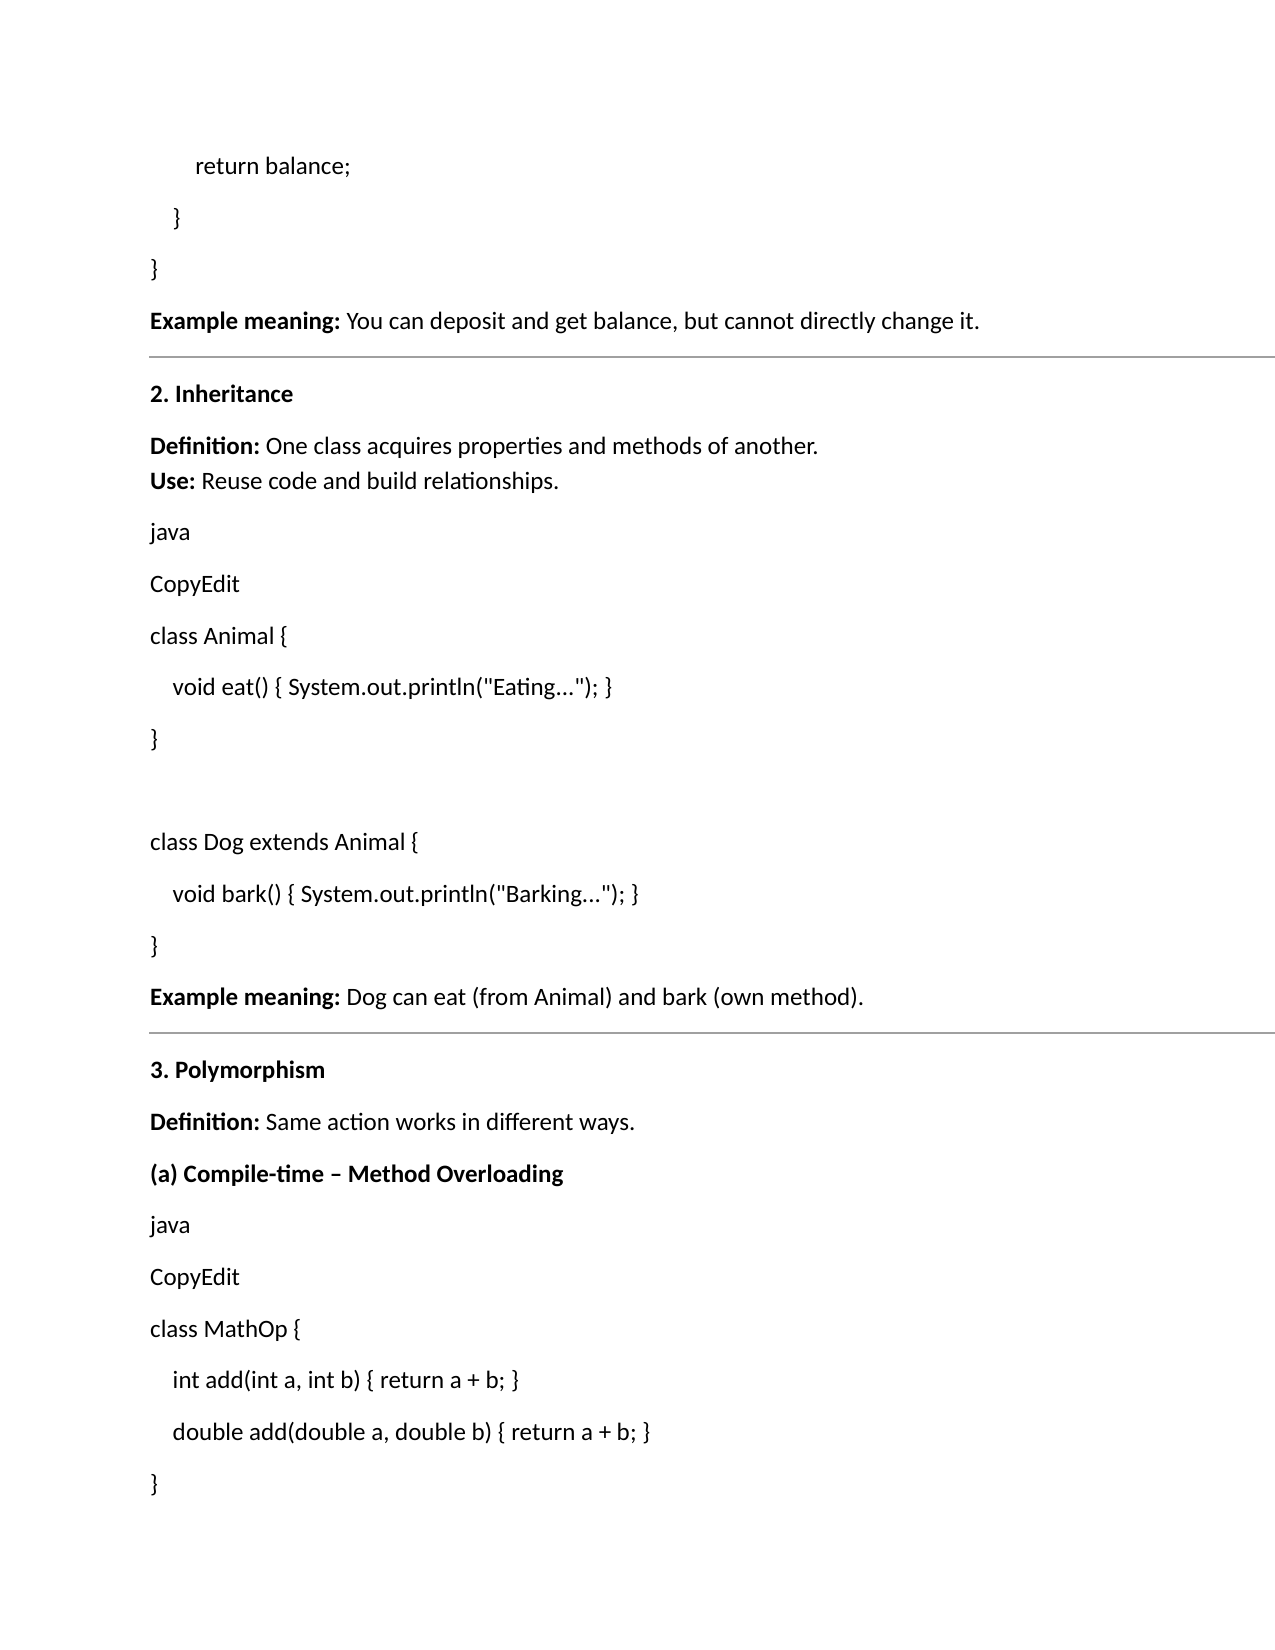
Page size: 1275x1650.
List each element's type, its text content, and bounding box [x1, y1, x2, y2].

text void bark() { System.out.println("Barking..."); } [150, 878, 1125, 909]
text } [150, 253, 1125, 284]
text Example meaning: Dog can eat (from Animal) and bark (own method). [150, 981, 1125, 1012]
text } [150, 930, 1125, 960]
text java [150, 1209, 1125, 1240]
text Example meaning: You can deposit and get balance, but cannot directly change it. [150, 305, 1125, 336]
text 2. Inheritance [150, 378, 1125, 409]
text CopyEdit [150, 1261, 1125, 1292]
text } [150, 723, 1125, 754]
text 3. Polymorphism [150, 1054, 1125, 1085]
text Definition: One class acquires properties and methods of another. Use: Reuse code and build relationships. [150, 430, 1125, 495]
text class Dog extends Animal { [150, 826, 1125, 857]
text (a) Compile-time – Method Overloading [150, 1158, 1125, 1188]
text java [150, 516, 1125, 547]
text int add(int a, int b) { return a + b; } [150, 1364, 1125, 1395]
text double add(double a, double b) { return a + b; } [150, 1416, 1125, 1447]
text class Animal { [150, 620, 1125, 650]
text Definition: Same action works in different ways. [150, 1106, 1125, 1137]
text } [150, 1468, 1125, 1498]
text void eat() { System.out.println("Eating..."); } [150, 671, 1125, 702]
text class MathOp { [150, 1313, 1125, 1343]
text return balance; [150, 150, 1125, 181]
text } [150, 202, 1125, 232]
text CopyEdit [150, 568, 1125, 599]
